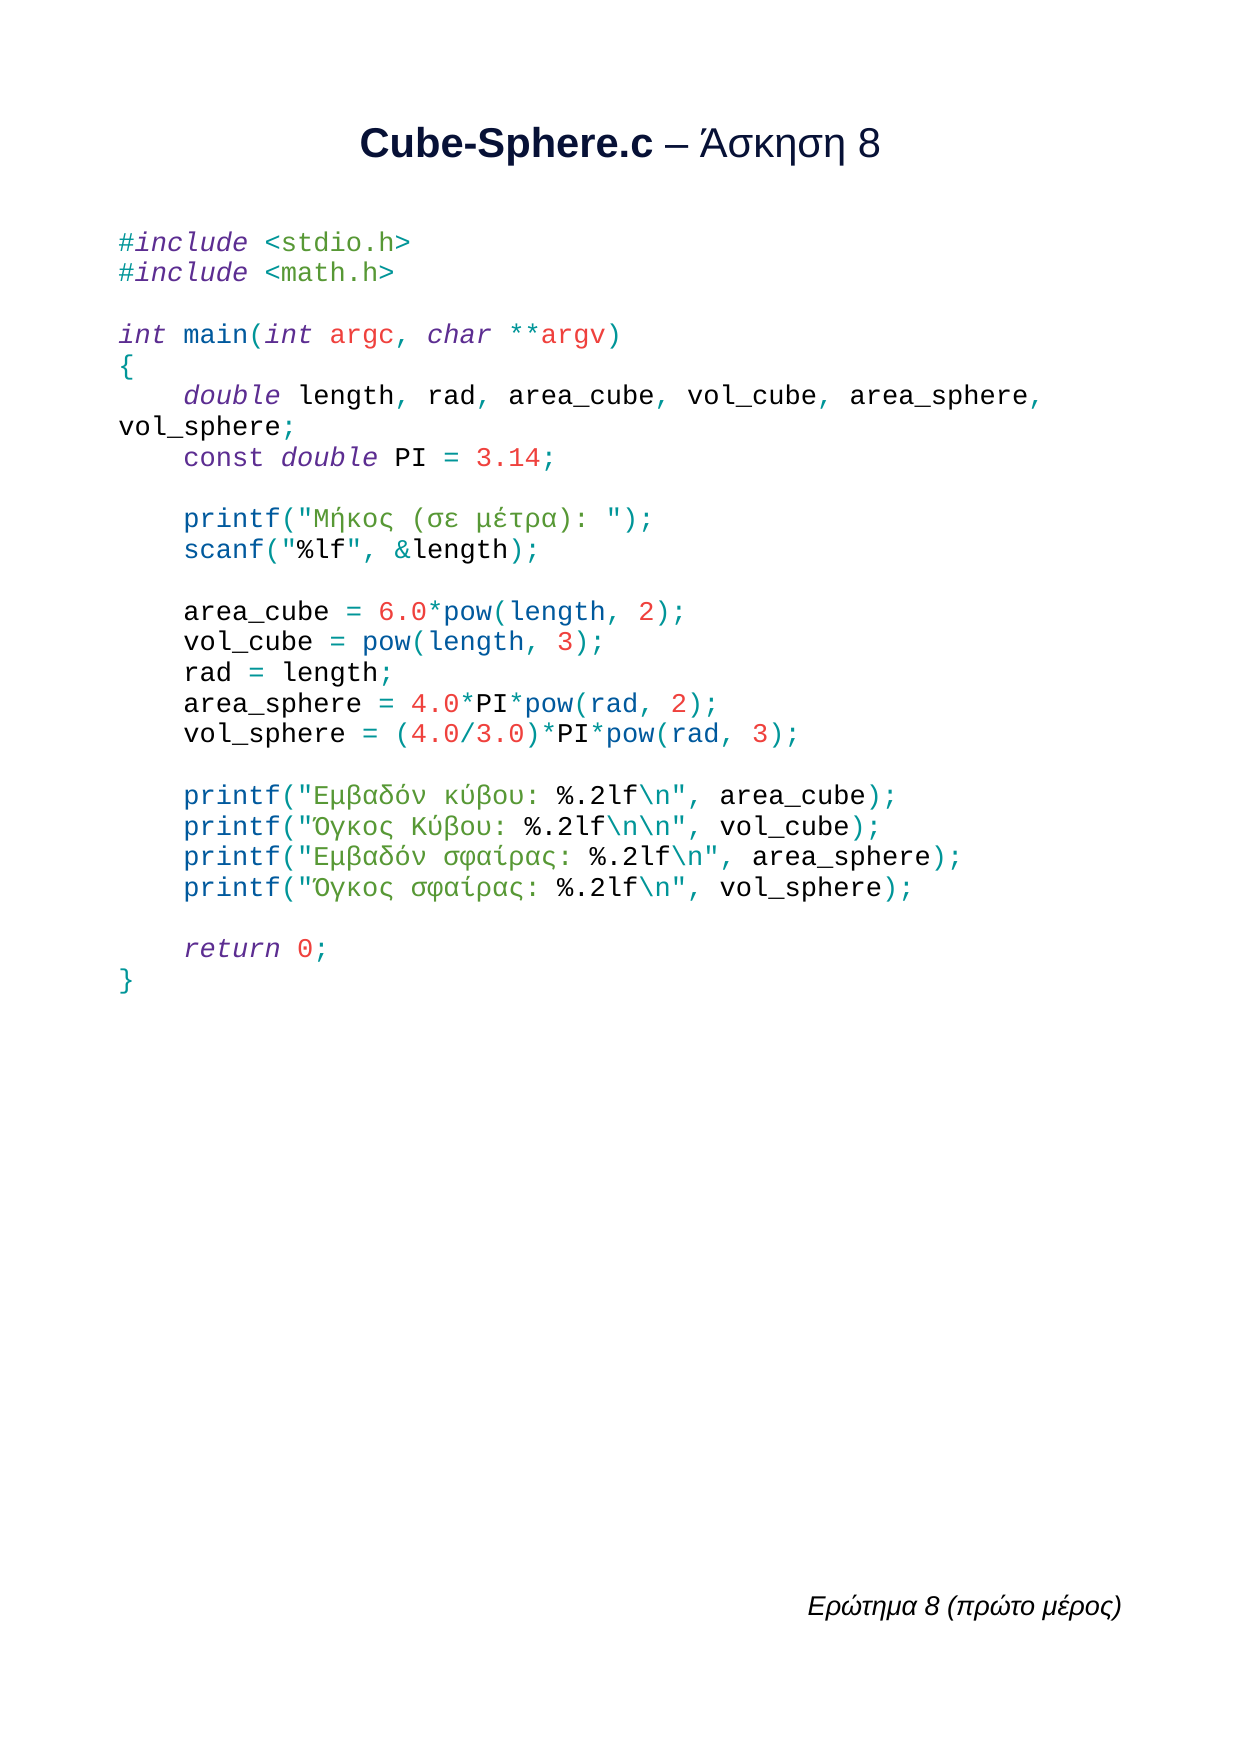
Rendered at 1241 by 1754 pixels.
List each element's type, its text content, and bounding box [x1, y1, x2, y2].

text Ερώτημα 8 (πρώτο μέρος) [118, 1590, 1122, 1621]
text printf("Όγκος σφαίρας: %.2lf\n", vol_sphere); [118, 874, 1122, 904]
text { [118, 351, 1122, 382]
text scanf("%lf", &length); [118, 536, 1122, 567]
text #include <math.h> [118, 259, 1122, 290]
text } [118, 966, 1122, 997]
text rad = length; [118, 659, 1122, 689]
text printf("Όγκος Κύβου: %.2lf\n\n", vol_cube); [118, 812, 1122, 843]
text #include <stdio.h> [118, 228, 1122, 259]
text vol_cube = pow(length, 3); [118, 628, 1122, 659]
text int main(int argc, char **argv) [118, 321, 1122, 351]
text Cube-Sphere.c – Άσκηση 8 [118, 118, 1122, 166]
text const double PI = 3.14; [118, 444, 1122, 474]
text return 0; [118, 935, 1122, 966]
text printf("Εμβαδόν σφαίρας: %.2lf\n", area_sphere); [118, 843, 1122, 874]
text printf("Εμβαδόν κύβου: %.2lf\n", area_cube); [118, 782, 1122, 812]
text area_sphere = 4.0*PI*pow(rad, 2); [118, 689, 1122, 720]
text double length, rad, area_cube, vol_cube, area_sphere, vol_sphere; [118, 382, 1122, 444]
text vol_sphere = (4.0/3.0)*PI*pow(rad, 3); [118, 720, 1122, 751]
text area_cube = 6.0*pow(length, 2); [118, 597, 1122, 628]
text printf("Μήκος (σε μέτρα): "); [118, 505, 1122, 536]
